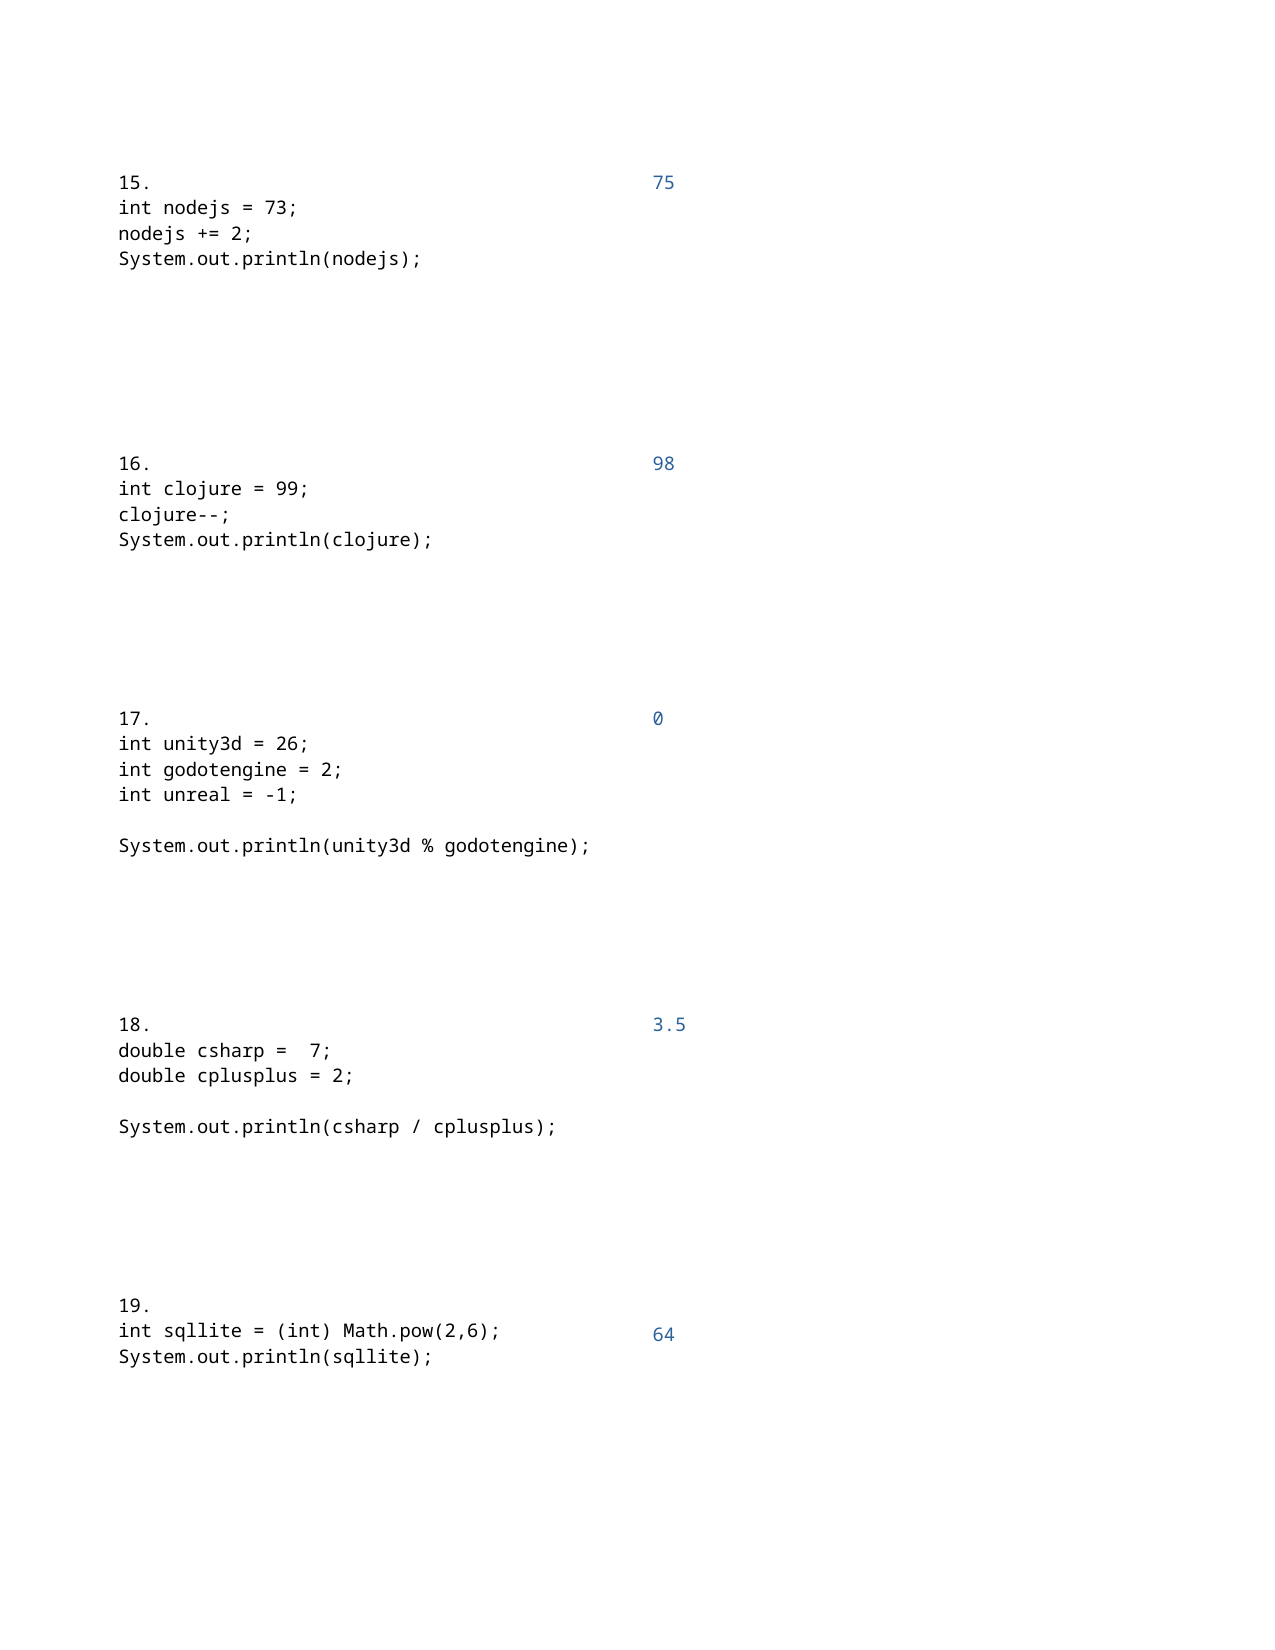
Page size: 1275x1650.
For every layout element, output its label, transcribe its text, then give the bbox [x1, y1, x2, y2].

text 19. [118, 1292, 622, 1318]
text int clojure = 99; [118, 475, 622, 501]
text int sqllite = (int) Math.pow(2,6); [118, 1318, 622, 1343]
text 64 [652, 1321, 1157, 1346]
text double cplusplus = 2; [118, 1062, 622, 1088]
text int nodejs = 73; [118, 195, 622, 220]
text System.out.println(nodejs); [118, 246, 622, 271]
text 98 [652, 450, 1157, 475]
text double csharp = 7; [118, 1037, 622, 1062]
text System.out.println(clojure); [118, 526, 622, 552]
text int unreal = -1; [118, 782, 622, 807]
text System.out.println(csharp / cplusplus); [118, 1113, 622, 1139]
text 18. [118, 1011, 622, 1037]
text 17. [118, 705, 622, 731]
text System.out.println(sqllite); [118, 1343, 622, 1369]
text nodejs += 2; [118, 220, 622, 246]
text int unity3d = 26; [118, 731, 622, 756]
text clojure--; [118, 501, 622, 526]
text 3.5 [652, 1011, 1157, 1037]
text 0 [652, 705, 1157, 731]
text 16. [118, 450, 622, 475]
text 15. [118, 169, 622, 195]
text System.out.println(unity3d % godotengine); [118, 833, 622, 858]
text int godotengine = 2; [118, 756, 622, 782]
text 75 [652, 169, 1157, 195]
